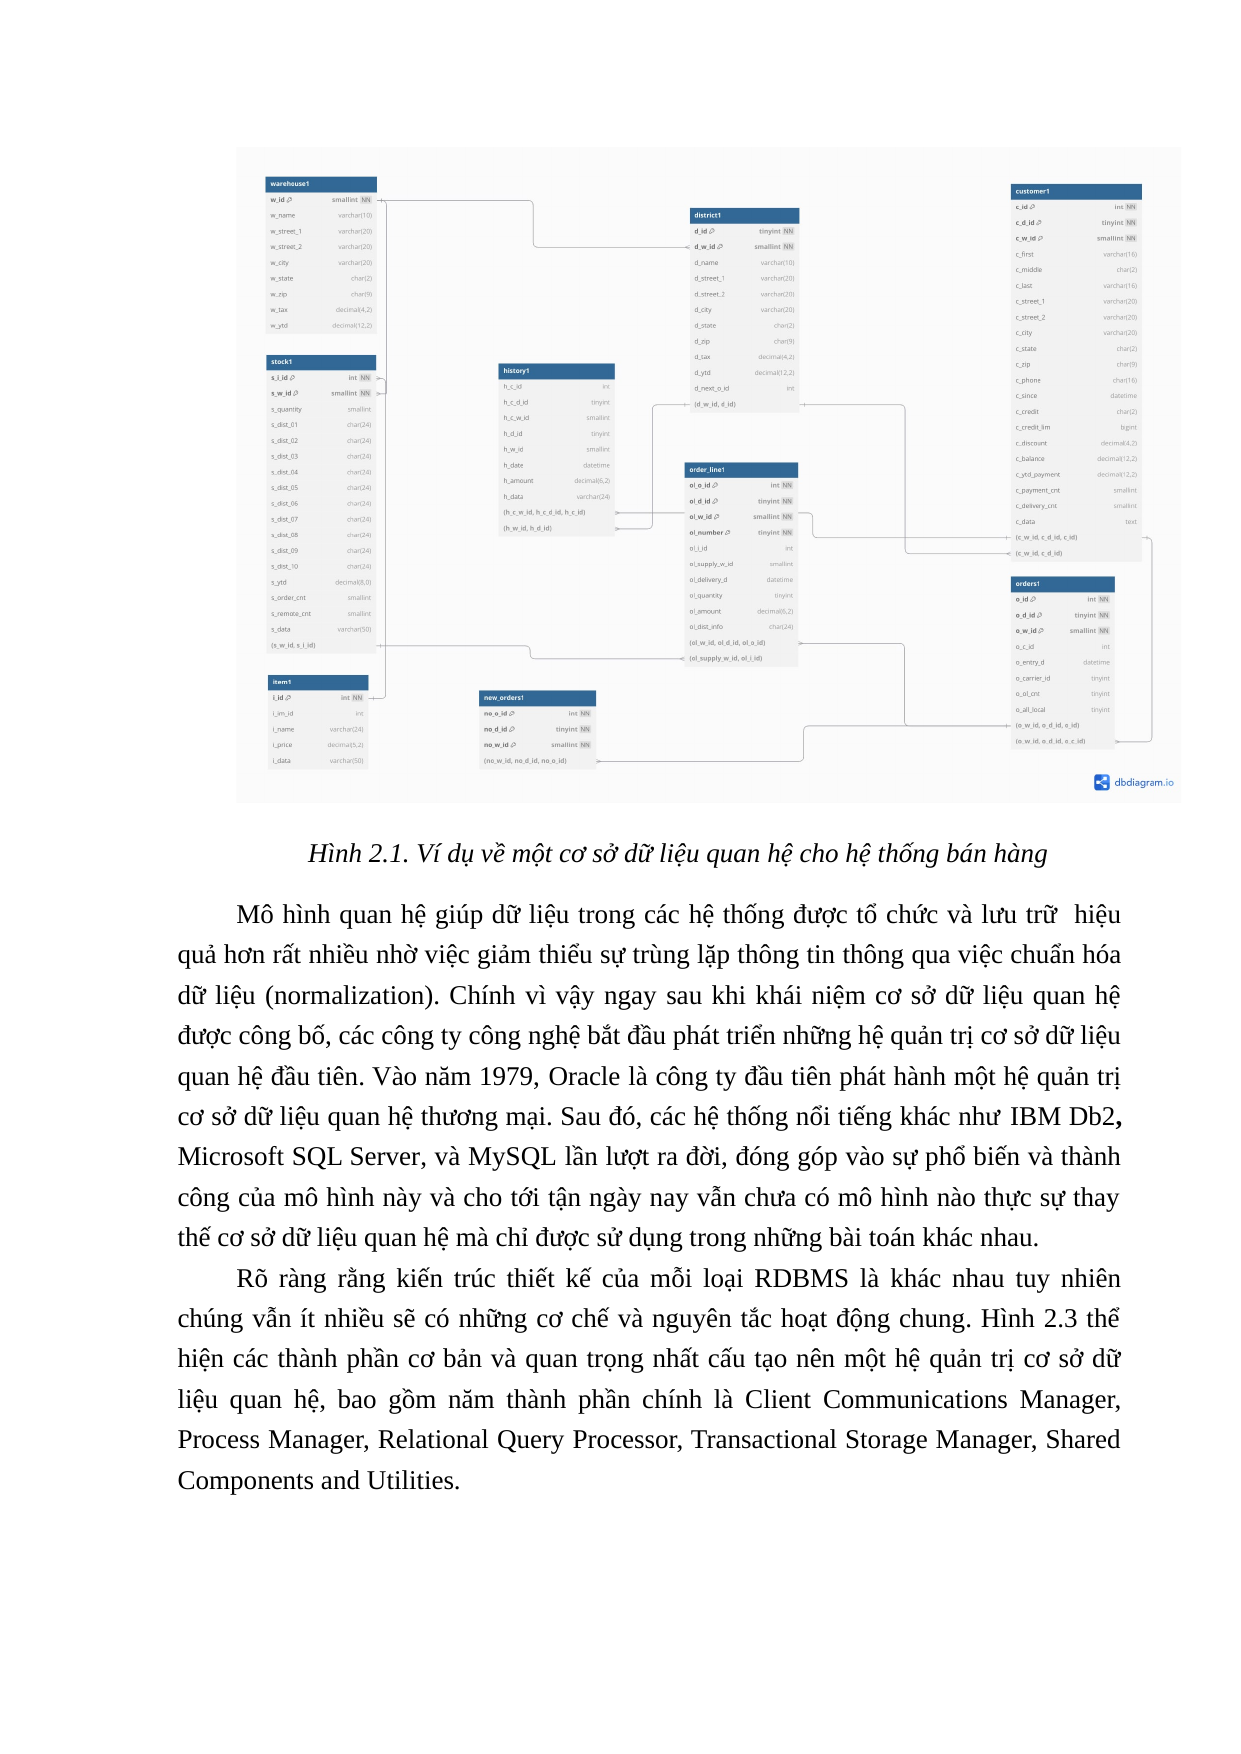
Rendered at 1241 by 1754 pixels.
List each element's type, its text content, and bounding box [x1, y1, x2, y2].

text Mô hình quan hệ giúp dữ liệu trong các hệ thống được tổ chức và lưu trữ hiệu quả hơn rất nhiều nhờ việc giảm thiểu sự trùng lặp thông tin thông qua việc chuẩn hóa dữ liệu (normalization). Chính vì vậy ngay sau khi khái niệm cơ sở dữ liệu quan hệ được công bố, các công ty công nghệ bắt đầu phát triển những hệ quản trị cơ sở dữ liệu quan hệ đầu tiên. Vào năm 1979, Oracle là công ty đầu tiên phát hành một hệ quản trị cơ sở dữ liệu quan hệ thương mại. Sau đó, các hệ thống nổi tiếng khác như IBM Db2, Microsoft SQL Server, và MySQL lần lượt ra đời, đóng góp vào sự phổ biến và thành công của mô hình này và cho tới tận ngày nay vẫn chưa có mô hình nào thực sự thay thế cơ sở dữ liệu quan hệ mà chỉ được sử dụng trong những bài toán khác nhau. [177, 898, 1122, 1252]
picture [236, 147, 1182, 803]
text Rõ ràng rằng kiến trúc thiết kế của mỗi loại RDBMS là khác nhau tuy nhiên chúng vẫn ít nhiều sẽ có những cơ chế và nguyên tắc hoạt động chung. Hình 2.3 thể hiện các thành phần cơ bản và quan trọng nhất cấu tạo nên một hệ quản trị cơ sở dữ liệu quan hệ, bao gồm năm thành phần chính là Client Communications Manager, Process Manager, Relational Query Processor, Transactional Storage Manager, Shared Components and Utilities. [177, 1262, 1122, 1495]
text Hình 2.1. Ví dụ về một cơ sở dữ liệu quan hệ cho hệ thống bán hàng [177, 837, 1122, 868]
